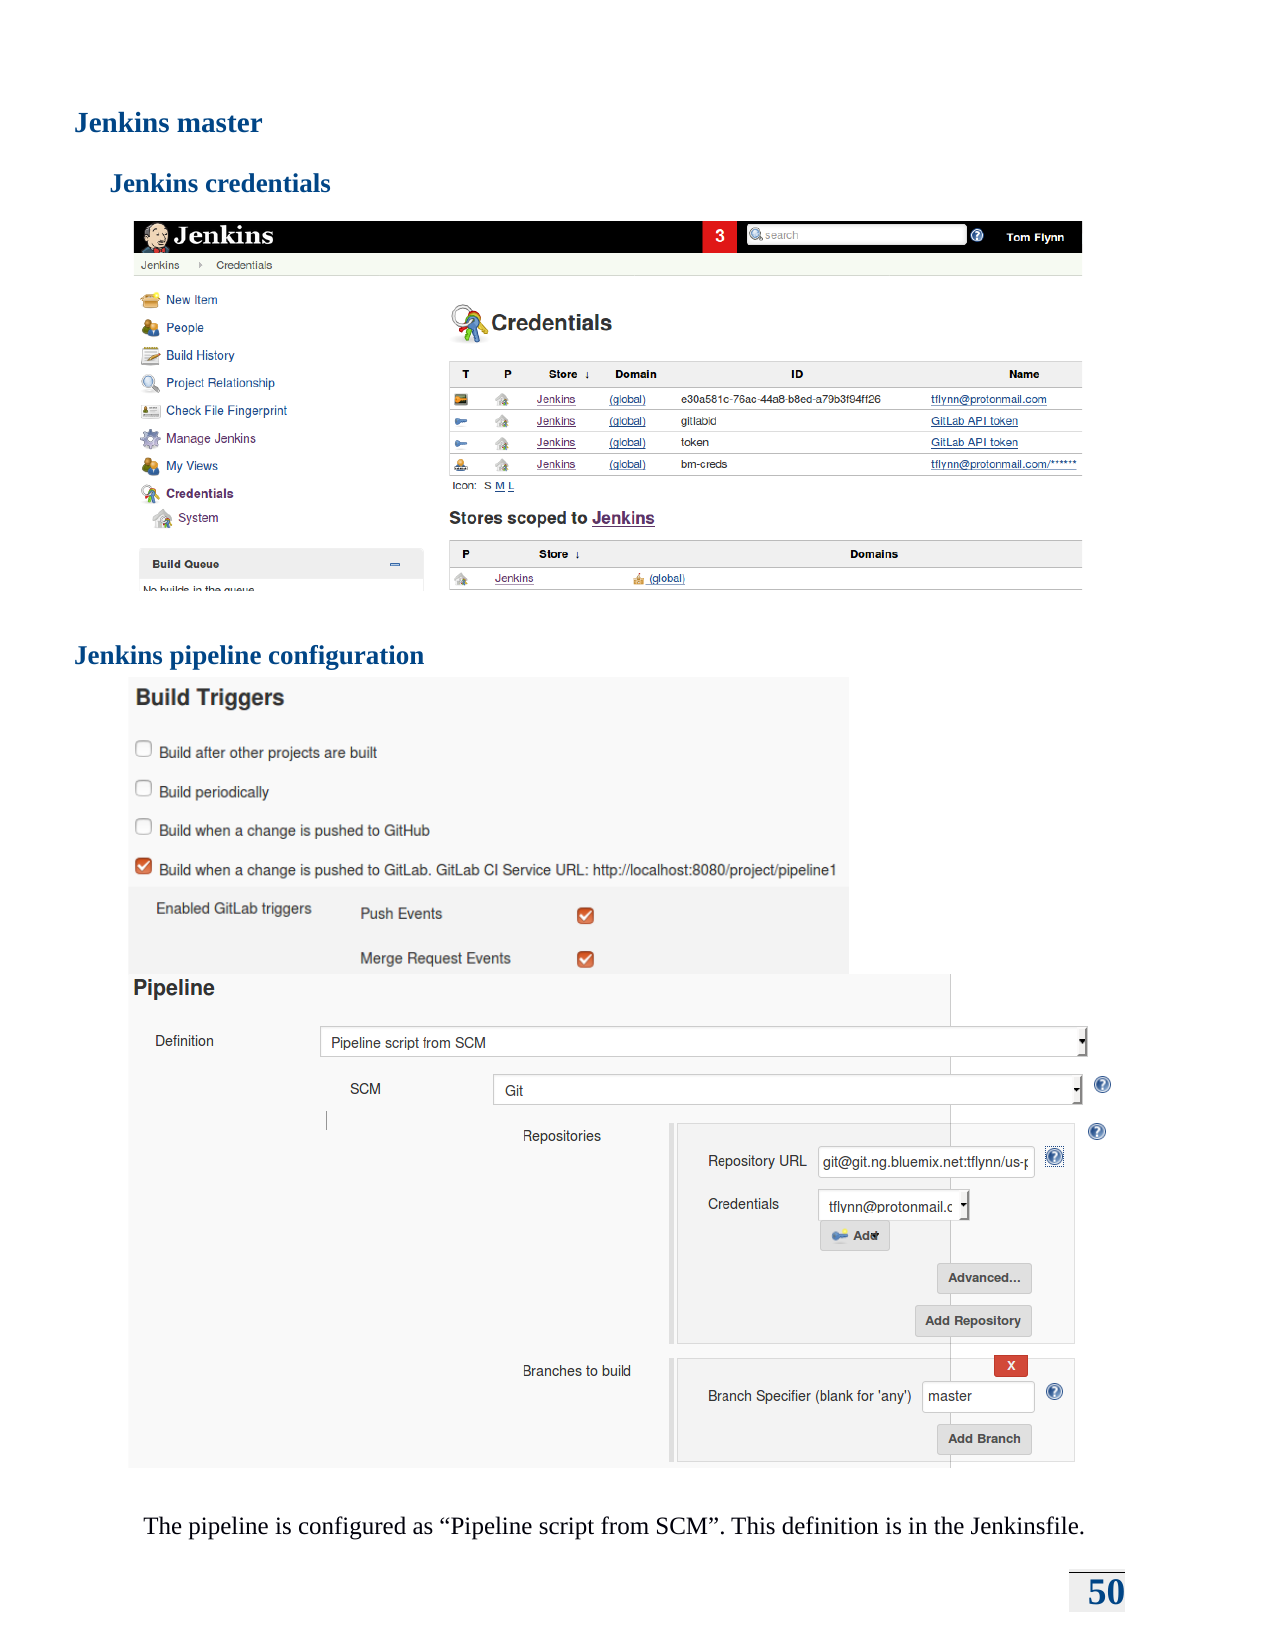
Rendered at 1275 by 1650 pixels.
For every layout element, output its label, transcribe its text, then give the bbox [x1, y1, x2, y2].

picture [128, 677, 1120, 1468]
subtitle Jenkins master [74, 105, 1125, 138]
picture [133, 221, 1083, 591]
subtitle Jenkins pipeline configuration [74, 639, 1125, 670]
text The pipeline is configured as “Pipeline script from SCM”. This definition is in the Jenkinsfile. [112, 1511, 1125, 1539]
subtitle Jenkins credentials [109, 167, 1125, 198]
